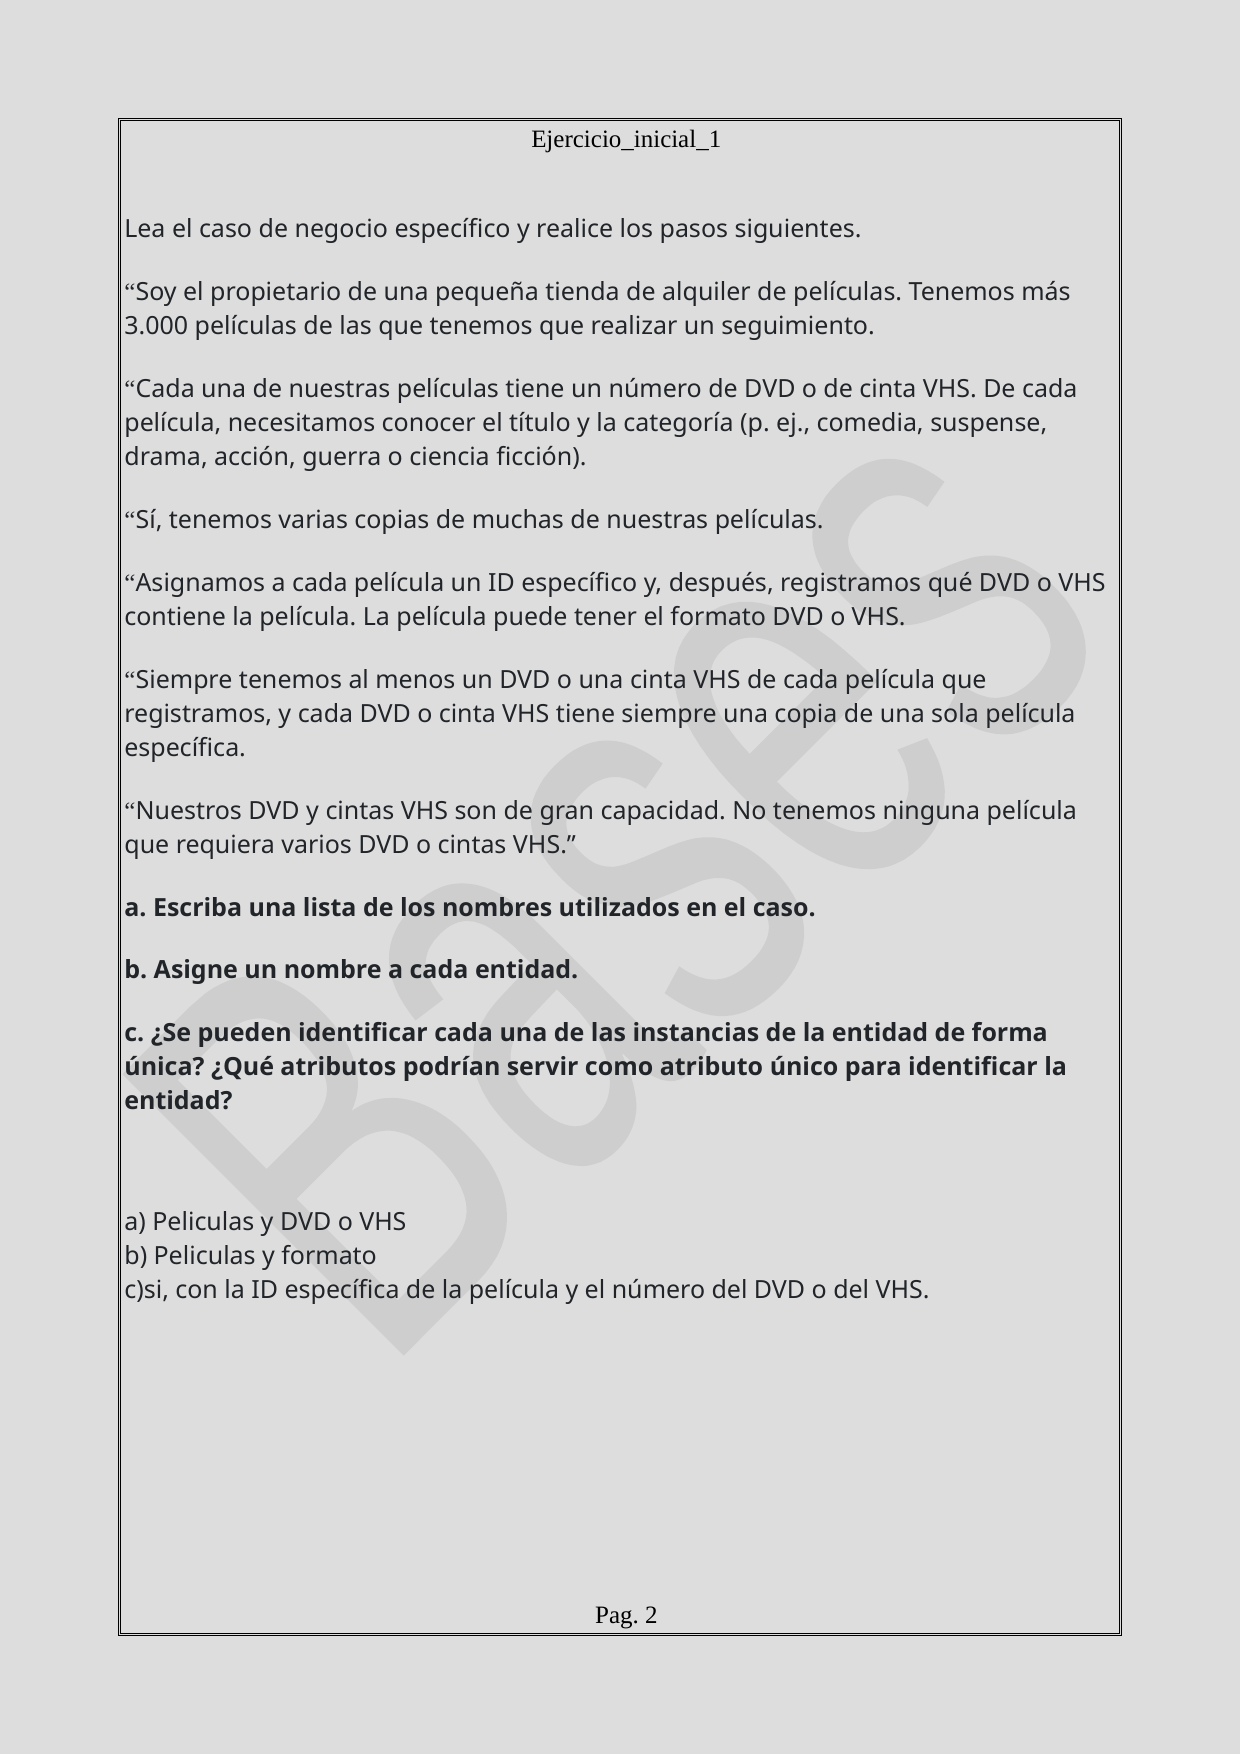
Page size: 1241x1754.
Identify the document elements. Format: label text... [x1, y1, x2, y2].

text a) Peliculas y DVD o VHS [302, 1203, 466, 1237]
text “Asignamos a cada película un ID específico y, después, registramos qué DVD o VHS contiene la película. La película puede tener el formato DVD o VHS. [849, 536, 1116, 633]
text a) Peliculas y DVD o VHS [505, 1203, 1116, 1237]
text b) Peliculas y formato [124, 1237, 318, 1271]
text “Cada una de nuestras películas tiene un número de DVD o de cinta VHS. De cada película, necesitamos conocer el título y la categoría (p. ej., comedia, suspense, drama, acción, guerra o ciencia ficción). [124, 342, 1116, 473]
text Lea el caso de negocio específico y realice los pasos siguientes. [124, 211, 1116, 245]
text c)si, con la ID específica de la película y el número del DVD o del VHS. [124, 1271, 353, 1306]
text a. Escriba una lista de los nombres utilizados en el caso. [124, 861, 768, 923]
text “Siempre tenemos al menos un DVD o una cinta VHS de cada película que registramos, y cada DVD o cinta VHS tiene siempre una copia de una sola película específica. [711, 638, 820, 753]
text “Sí, tenemos varias copias de muchas de nuestras películas. [124, 473, 847, 536]
text c. ¿Se pueden identificar cada una de las instancias de la entidad de forma única? ¿Qué atributos podrían servir como atributo único para identificar la entidad? [124, 986, 215, 1071]
text b. Asigne un nombre a cada entidad. [124, 923, 398, 986]
text c. ¿Se pueden identificar cada una de las instancias de la entidad de forma única? ¿Qué atributos podrían servir como atributo único para identificar la entidad? [602, 986, 1116, 1117]
text b) Peliculas y formato [488, 1237, 1116, 1271]
text b. Asigne un nombre a cada entidad. [539, 923, 768, 986]
text “Nuestros DVD y cintas VHS son de gran capacidad. No tenemos ninguna película que requiera varios DVD o cintas VHS.” [778, 764, 908, 832]
text “Nuestros DVD y cintas VHS son de gran capacidad. No tenemos ninguna película que requiera varios DVD o cintas VHS.” [904, 764, 1116, 861]
text b. Asigne un nombre a cada entidad. [783, 923, 1116, 986]
text b) Peliculas y formato [336, 1237, 457, 1271]
text c)si, con la ID específica de la película y el número del DVD o del VHS. [455, 1271, 1116, 1306]
text “Nuestros DVD y cintas VHS son de gran capacidad. No tenemos ninguna película que requiera varios DVD o cintas VHS.” [124, 764, 555, 861]
text “Siempre tenemos al menos un DVD o una cinta VHS de cada película que registramos, y cada DVD o cinta VHS tiene siempre una copia de una sola película específica. [124, 633, 712, 764]
text c. ¿Se pueden identificar cada una de las instancias de la entidad de forma única? ¿Qué atributos podrían servir como atributo único para identificar la entidad? [511, 991, 609, 1117]
text [849, 473, 1116, 536]
text c. ¿Se pueden identificar cada una de las instancias de la entidad de forma única? ¿Qué atributos podrían servir como atributo único para identificar la entidad? [291, 986, 509, 1117]
text c)si, con la ID específica de la película y el número del DVD o del VHS. [370, 1271, 426, 1299]
text “Asignamos a cada película un ID específico y, después, registramos qué DVD o VHS contiene la película. La película puede tener el formato DVD o VHS. [124, 536, 1047, 633]
text “Soy el propietario de una pequeña tienda de alquiler de películas. Tenemos más 3.000 películas de las que tenemos que realizar un seguimiento. [124, 245, 1116, 342]
text “Siempre tenemos al menos un DVD o una cinta VHS de cada película que registramos, y cada DVD o cinta VHS tiene siempre una copia de una sola película específica. [796, 633, 1116, 764]
text a) Peliculas y DVD o VHS [124, 1203, 284, 1237]
text b. Asigne un nombre a cada entidad. [426, 923, 530, 986]
text c. ¿Se pueden identificar cada una de las instancias de la entidad de forma única? ¿Qué atributos podrían servir como atributo único para identificar la entidad? [179, 1019, 326, 1117]
text “Nuestros DVD y cintas VHS son de gran capacidad. No tenemos ninguna película que requiera varios DVD o cintas VHS.” [567, 764, 828, 861]
text a. Escriba una lista de los nombres utilizados en el caso. [766, 861, 1116, 923]
